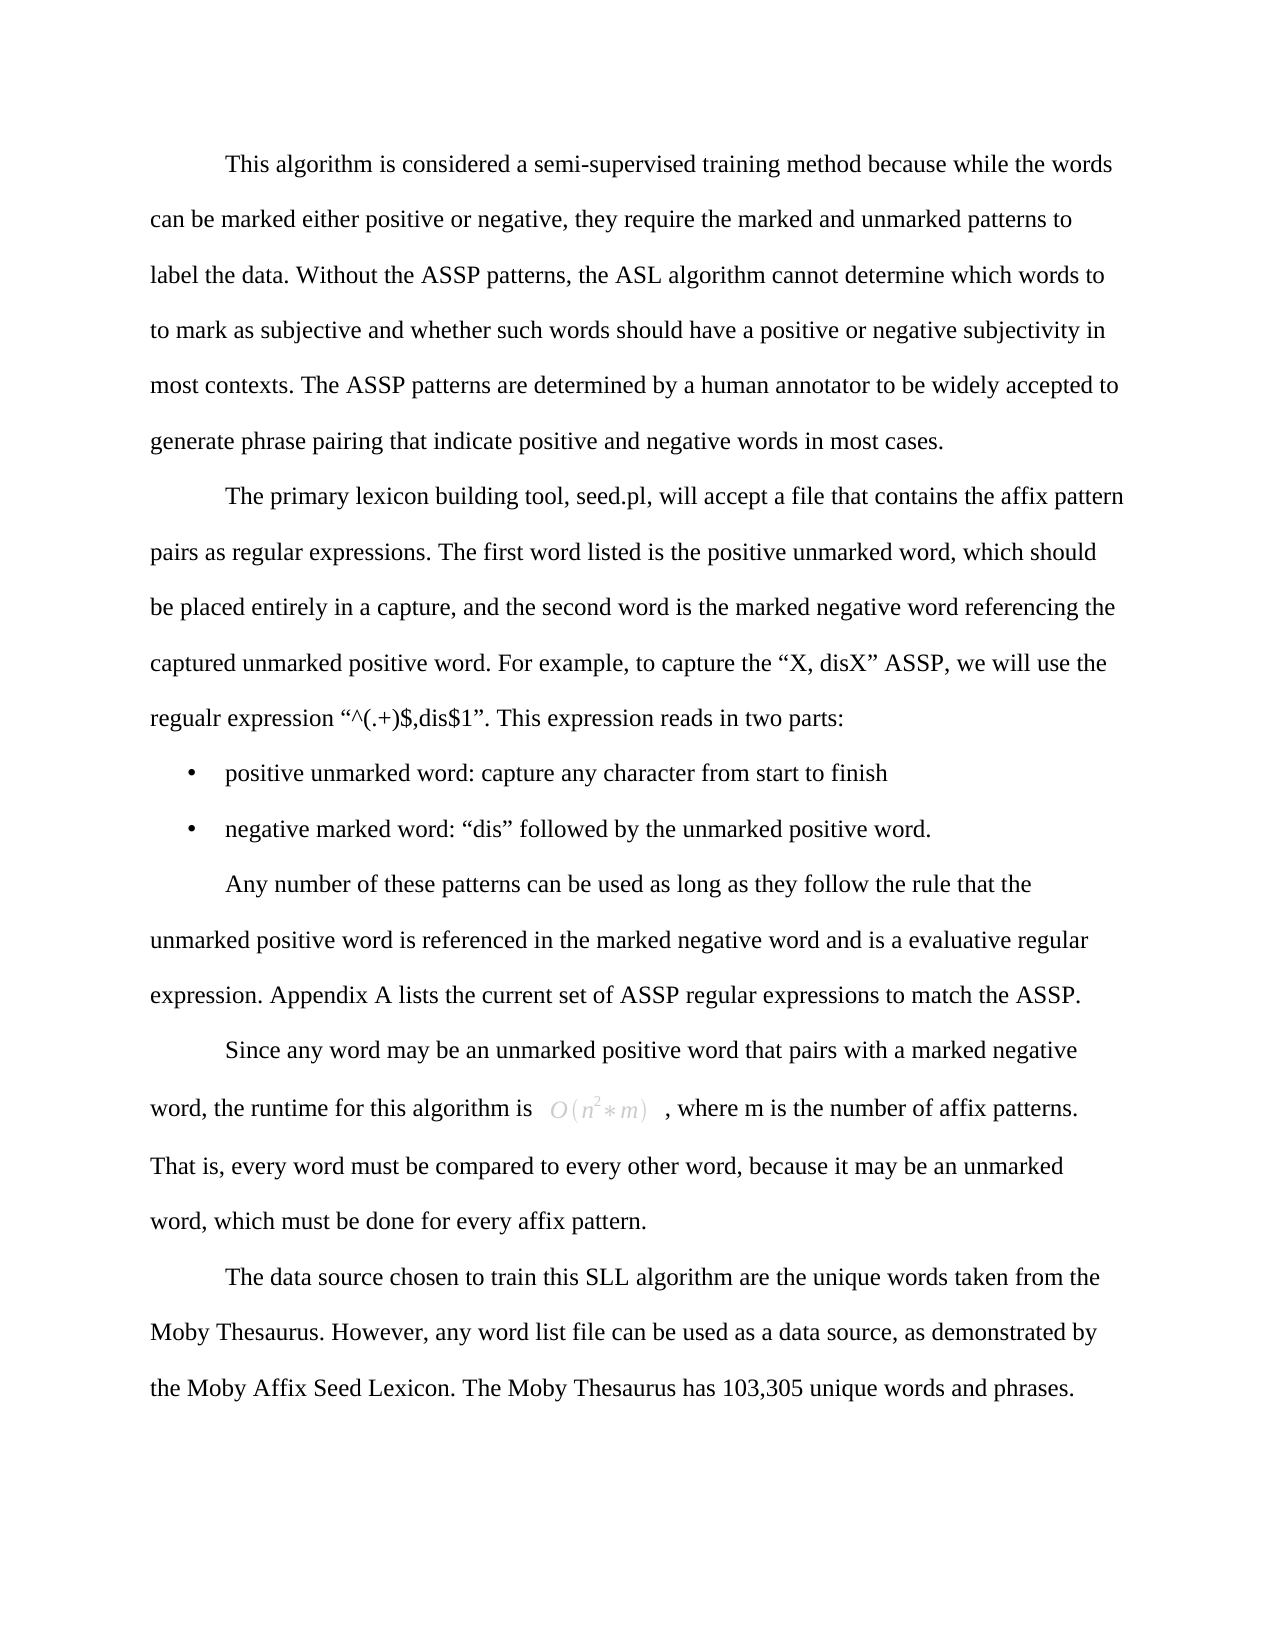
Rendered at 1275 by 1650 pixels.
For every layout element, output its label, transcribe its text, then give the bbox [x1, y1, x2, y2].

text The primary lexicon building tool, seed.pl, will accept a file that contains the affix pattern pairs as regular expressions. The first word listed is the positive unmarked word, which should be placed entirely in a capture, and the second word is the marked negative word referencing the captured unmarked positive word. For example, to capture the “X, disX” ASSP, we will use the regualr expression “^(.+)$,dis$1”. This expression reads in two parts: [150, 482, 1125, 732]
text This algorithm is considered a semi-supervised training method because while the words can be marked either positive or negative, they require the marked and unmarked patterns to label the data. Without the ASSP patterns, the ASL algorithm cannot determine which words to to mark as subjective and whether such words should have a positive or negative subjectivity in most contexts. The ASSP patterns are determined by a human annotator to be widely accepted to generate phrase pairing that indicate positive and negative words in most cases. [150, 150, 1125, 455]
list negative marked word: “dis” followed by the unmarked positive word. [187, 815, 1125, 843]
text Any number of these patterns can be used as long as they follow the rule that the unmarked positive word is referenced in the marked negative word and is a evaluative regular expression. Appendix A lists the current set of ASSP regular expressions to match the ASSP. [150, 870, 1125, 1009]
list positive unmarked word: capture any character from start to finish [187, 759, 1125, 787]
text The data source chosen to train this SLL algorithm are the unique words taken from the Moby Thesaurus. However, any word list file can be used as a data source, as demonstrated by the Moby Affix Seed Lexicon. The Moby Thesaurus has 103,305 unique words and phrases. [150, 1263, 1125, 1401]
text Since any word may be an unmarked positive word that pairs with a marked negative word, the runtime for this algorithm is, where m is the number of affix patterns. That is, every word must be compared to every other word, because it may be an unmarked word, which must be done for every affix pattern. [150, 1037, 1125, 1235]
